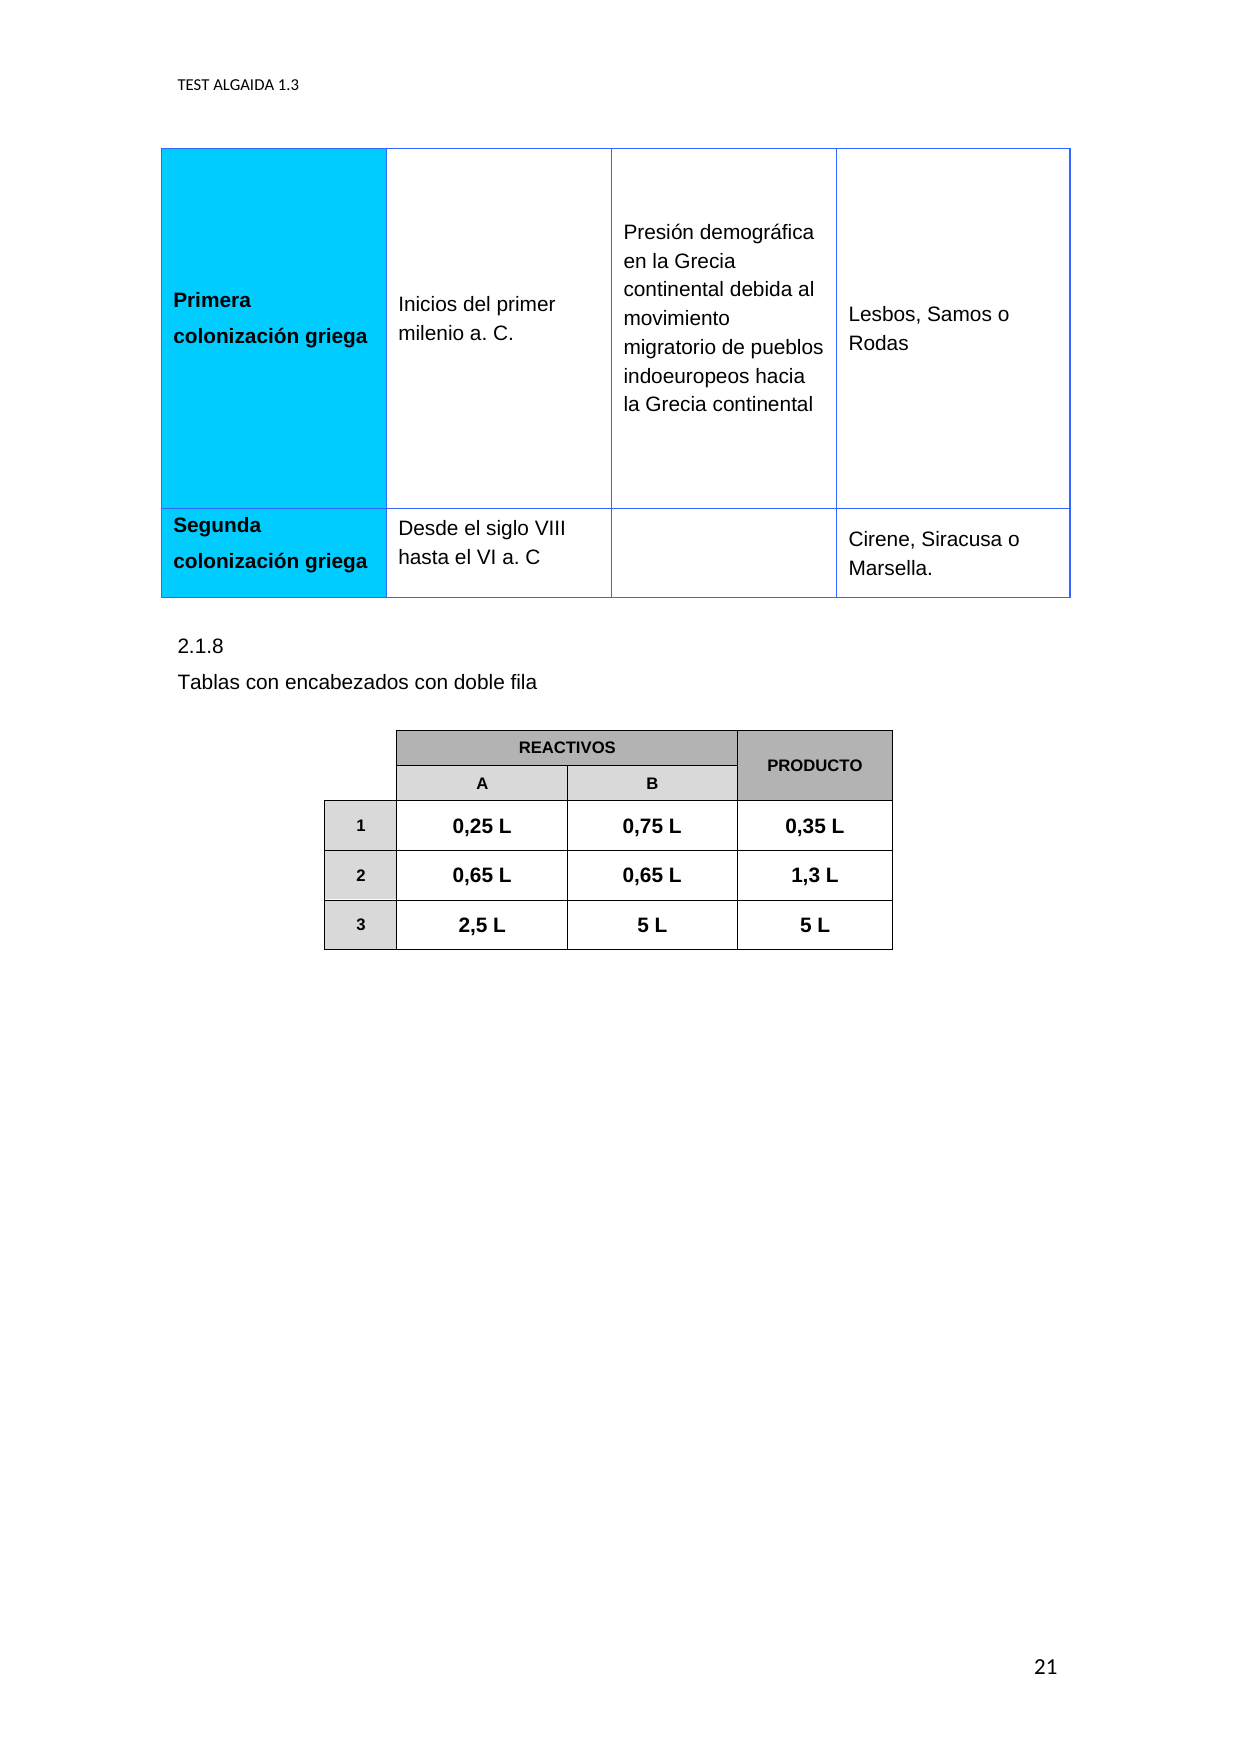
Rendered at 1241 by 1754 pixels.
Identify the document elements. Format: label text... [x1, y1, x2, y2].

text 2.1.8 [177, 634, 1063, 658]
table_cell 0,65 L [568, 851, 737, 899]
table_cell Lesbos, Samos o Rodas [837, 149, 1069, 508]
table_cell Cirene, Siracusa o Marsella. [837, 509, 1069, 597]
table_cell [612, 509, 836, 597]
table_cell 0,65 L [397, 851, 567, 899]
table_cell 5 L [738, 901, 892, 949]
table_cell Primera colonización griega [162, 149, 386, 508]
table_cell Inicios del primer milenio a. C. [387, 149, 611, 508]
table_cell 1,3 L [738, 851, 892, 899]
table_cell 0,35 L [738, 801, 892, 850]
text Tablas con encabezados con doble fila [177, 670, 1063, 694]
table_cell 5 L [568, 901, 737, 949]
table_cell 0,25 L [397, 801, 567, 850]
table_header [325, 730, 396, 800]
table_cell A [397, 766, 567, 800]
table_cell Desde el siglo VIII hasta el VI a. C [387, 509, 611, 597]
table_header REACTIVOS [397, 731, 737, 765]
table_cell B [568, 766, 737, 800]
table_cell 2 [325, 851, 396, 899]
table_cell Segunda colonización griega [162, 509, 386, 597]
table_cell 1 [325, 801, 396, 850]
table_cell 3 [325, 901, 396, 949]
table_cell 0,75 L [568, 801, 737, 850]
table_cell 2,5 L [397, 901, 567, 949]
table_header PRODUCTO [738, 731, 892, 800]
table_cell Presión demográfica en la Grecia continental debida al movimiento migratorio de pueblos indoeuropeos hacia la Grecia continental [612, 149, 836, 508]
